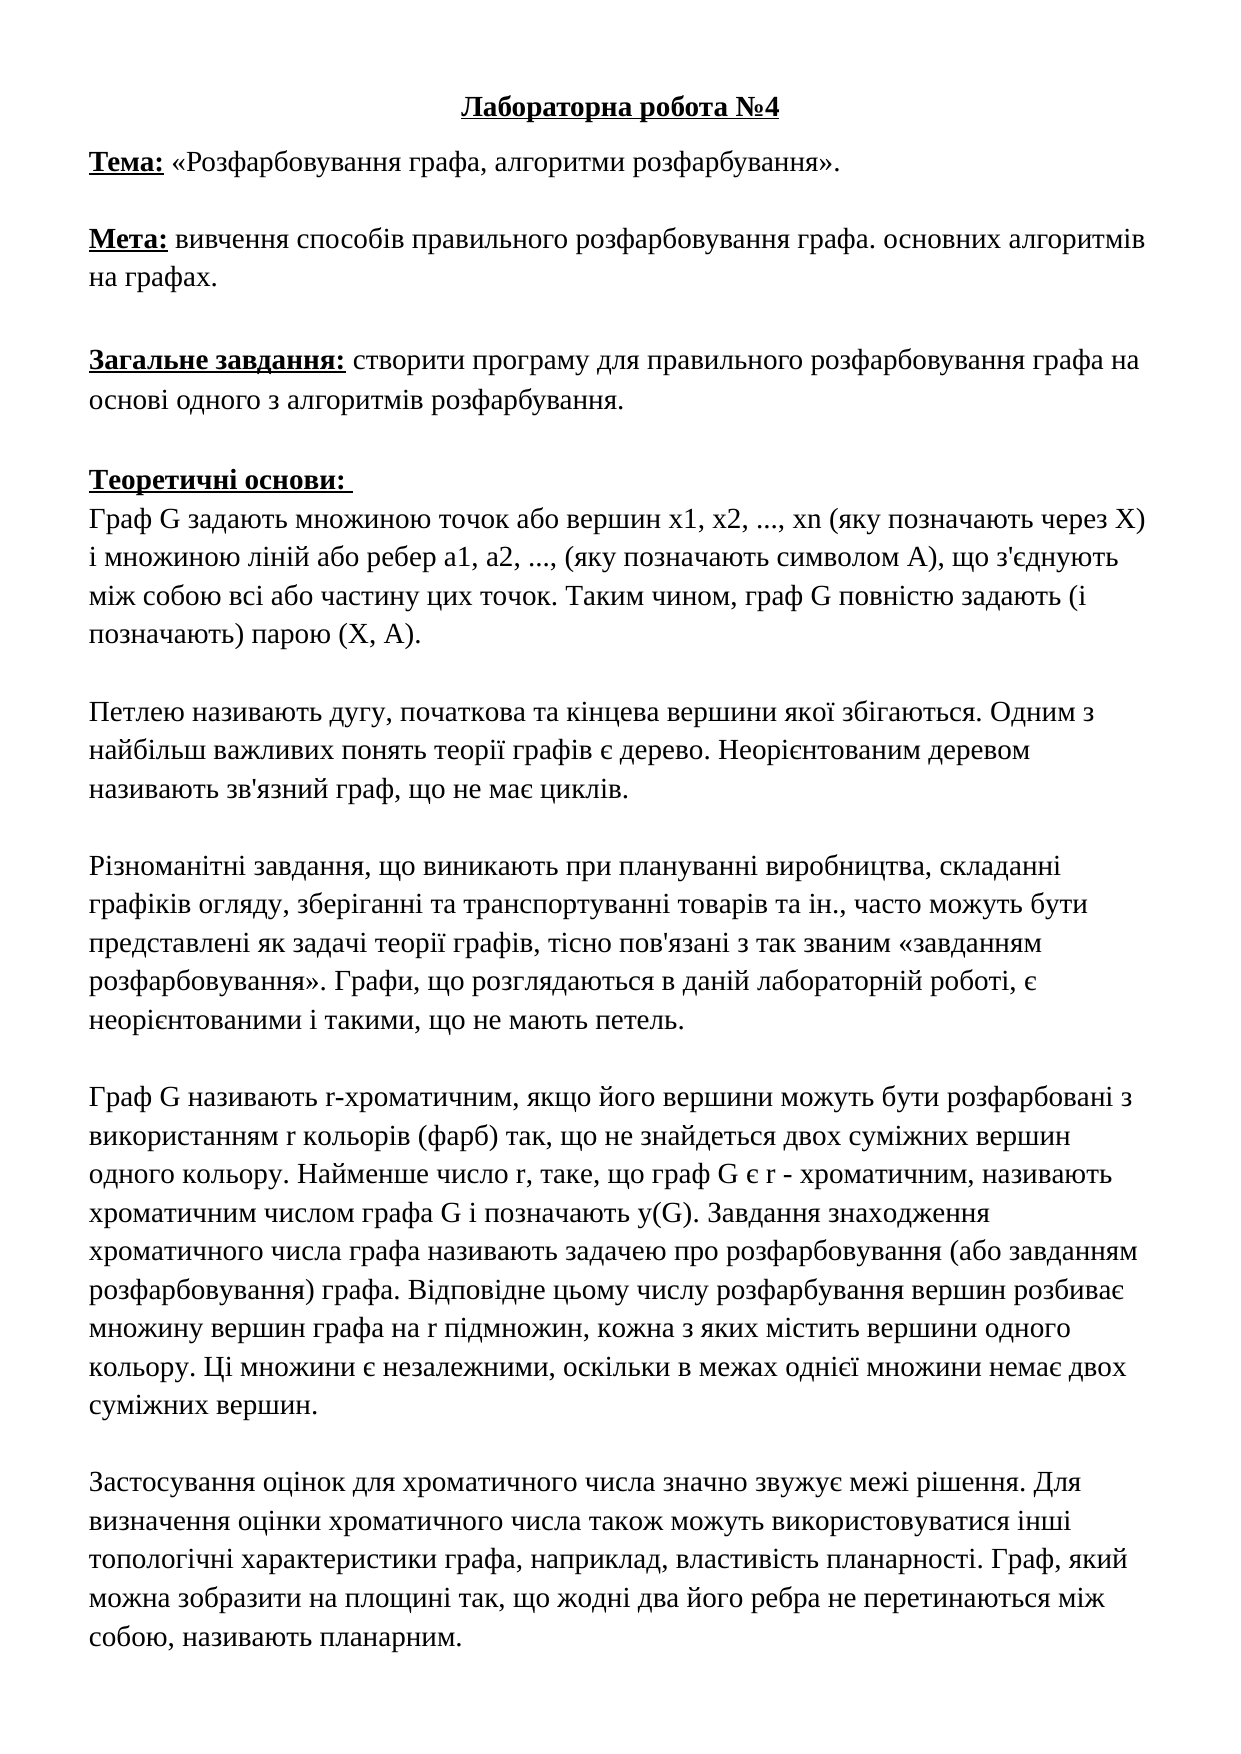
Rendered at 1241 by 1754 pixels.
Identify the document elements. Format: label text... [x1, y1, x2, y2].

text представлені як задачі теорії графів, тісно пов'язані з так званим «завданням [89, 925, 1152, 958]
text Загальне завдання: створити програму для правильного розфарбовування графа на [89, 342, 1152, 376]
text Тема: «Розфарбовування графа, алгоритми розфарбування». [89, 144, 1152, 177]
text Петлею називають дугу, початкова та кінцева вершини якої збігаються. Одним з [89, 694, 1152, 727]
text розфарбовування». Графи, що розглядаються в даній лабораторній роботі, є [89, 963, 1152, 997]
text Застосування оцінок для хроматичного числа значно звужує межі рішення. Для [89, 1464, 1152, 1498]
text Лабораторна робота №4 [89, 89, 1152, 122]
text основі одного з алгоритмів розфарбування. [89, 382, 1152, 416]
text Граф G задають множиною точок або вершин x1, x2, ..., хn (яку позначають через X) [89, 501, 1152, 534]
text використанням r кольорів (фарб) так, що не знайдеться двох суміжних вершин одного кольору. Найменше число r, таке, що граф G є r - хроматичним, називають хроматичним числом графа G і позначають y(G). Завдання знаходження хроматичного числа графа називають задачею про розфарбовування (або завданням розфарбовування) графа. Відповідне цьому числу розфарбування вершин розбиває множину вершин графа на r підмножин, кожна з яких містить вершини одного кольору. Ці множини є незалежними, оскільки в межах однієї множини немає двох суміжних вершин. [89, 1118, 1152, 1421]
text найбільш важливих понять теорії графів є дерево. Неорієнтованим деревом називають зв'язний граф, що не має циклів. [89, 732, 1152, 804]
text визначення оцінки хроматичного числа також можуть використовуватися інші топологічні характеристики графа, наприклад, властивість планарності. Граф, який можна зобразити на площині так, що жодні два його ребра не перетинаються між собою, називають планарним. [89, 1503, 1152, 1652]
text Теоретичні основи: [89, 462, 1152, 496]
text Граф G називають r-хроматичним, якщо його вершини можуть бути розфарбовані з [89, 1079, 1152, 1113]
text Мета: вивчення способів правильного розфарбовування графа. основних алгоритмів на графах. [89, 221, 1152, 293]
text неорієнтованими і такими, що не мають петель. [89, 1002, 1152, 1036]
text графіків огляду, зберіганні та транспортуванні товарів та ін., часто можуть бути [89, 886, 1152, 920]
text і множиною ліній або ребер a1, a2, ..., (яку позначають символом А), що з'єднують між собою всі або частину цих точок. Таким чином, граф G повністю задають (і позначають) парою (X, А). [89, 539, 1152, 650]
text Різноманітні завдання, що виникають при плануванні виробництва, складанні [89, 848, 1152, 881]
